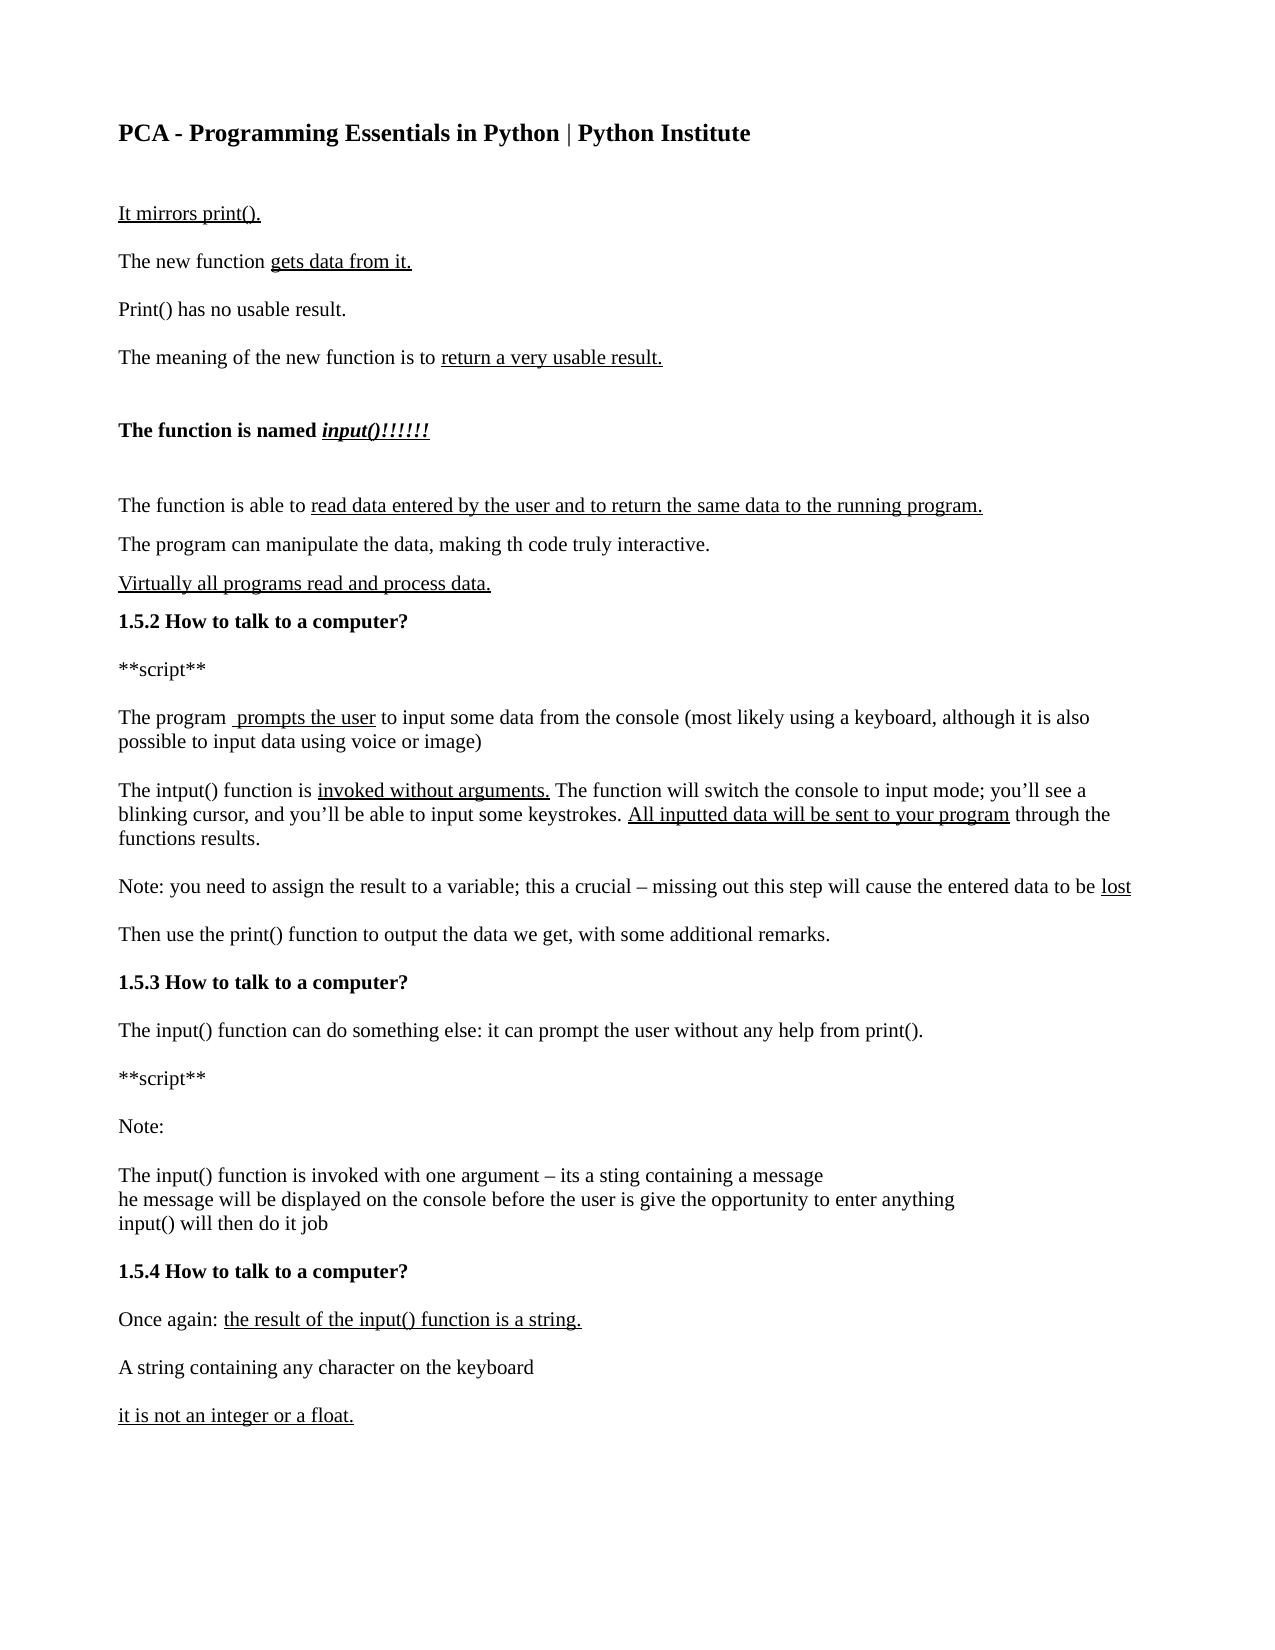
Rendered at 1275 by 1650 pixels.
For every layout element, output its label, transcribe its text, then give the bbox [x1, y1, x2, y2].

text The meaning of the new function is to return a very usable result. [118, 345, 1157, 369]
text Then use the print() function to output the data we get, with some additional remarks. [118, 922, 1157, 946]
text The new function gets data from it. [118, 248, 1157, 273]
text Print() has no usable result. [118, 297, 1157, 321]
text Note: you need to assign the result to a variable; this a crucial – missing out this step will cause the entered data to be lost [118, 874, 1157, 898]
text Once again: the result of the input() function is a string. [118, 1307, 1157, 1331]
text A string containing any character on the keyboard [118, 1355, 1157, 1379]
text The function is able to read data entered by the user and to return the same data to the running program. [118, 493, 1157, 517]
text 1.5.3 How to talk to a computer? [118, 970, 1157, 994]
text Virtually all programs read and process data. [118, 570, 1157, 594]
subtitle The function is named input()!!!!!! [118, 418, 1157, 442]
text The program can manipulate the data, making th code truly interactive. [118, 532, 1157, 556]
text The input() function can do something else: it can prompt the user without any help from print(). [118, 1018, 1157, 1042]
text The input() function is invoked with one argument – its a sting containing a message [118, 1162, 1157, 1187]
text It mirrors print(). [118, 200, 1157, 224]
text he message will be displayed on the console before the user is give the opportunity to enter anything [118, 1187, 1157, 1211]
text it is not an integer or a float. [118, 1403, 1157, 1427]
text Note: [118, 1114, 1157, 1138]
text input() will then do it job [118, 1211, 1157, 1235]
text 1.5.2 How to talk to a computer? [118, 609, 1157, 633]
text 1.5.4 How to talk to a computer? [118, 1259, 1157, 1283]
text **script** [118, 657, 1157, 681]
text The intput() function is invoked without arguments. The function will switch the console to input mode; you’ll see a blinking cursor, and you’ll be able to input some keystrokes. All inputted data will be sent to your program through the functions results. [118, 777, 1157, 850]
text **script** [118, 1066, 1157, 1090]
text The program prompts the user to input some data from the console (most likely using a keyboard, although it is also possible to input data using voice or image) [118, 705, 1157, 753]
